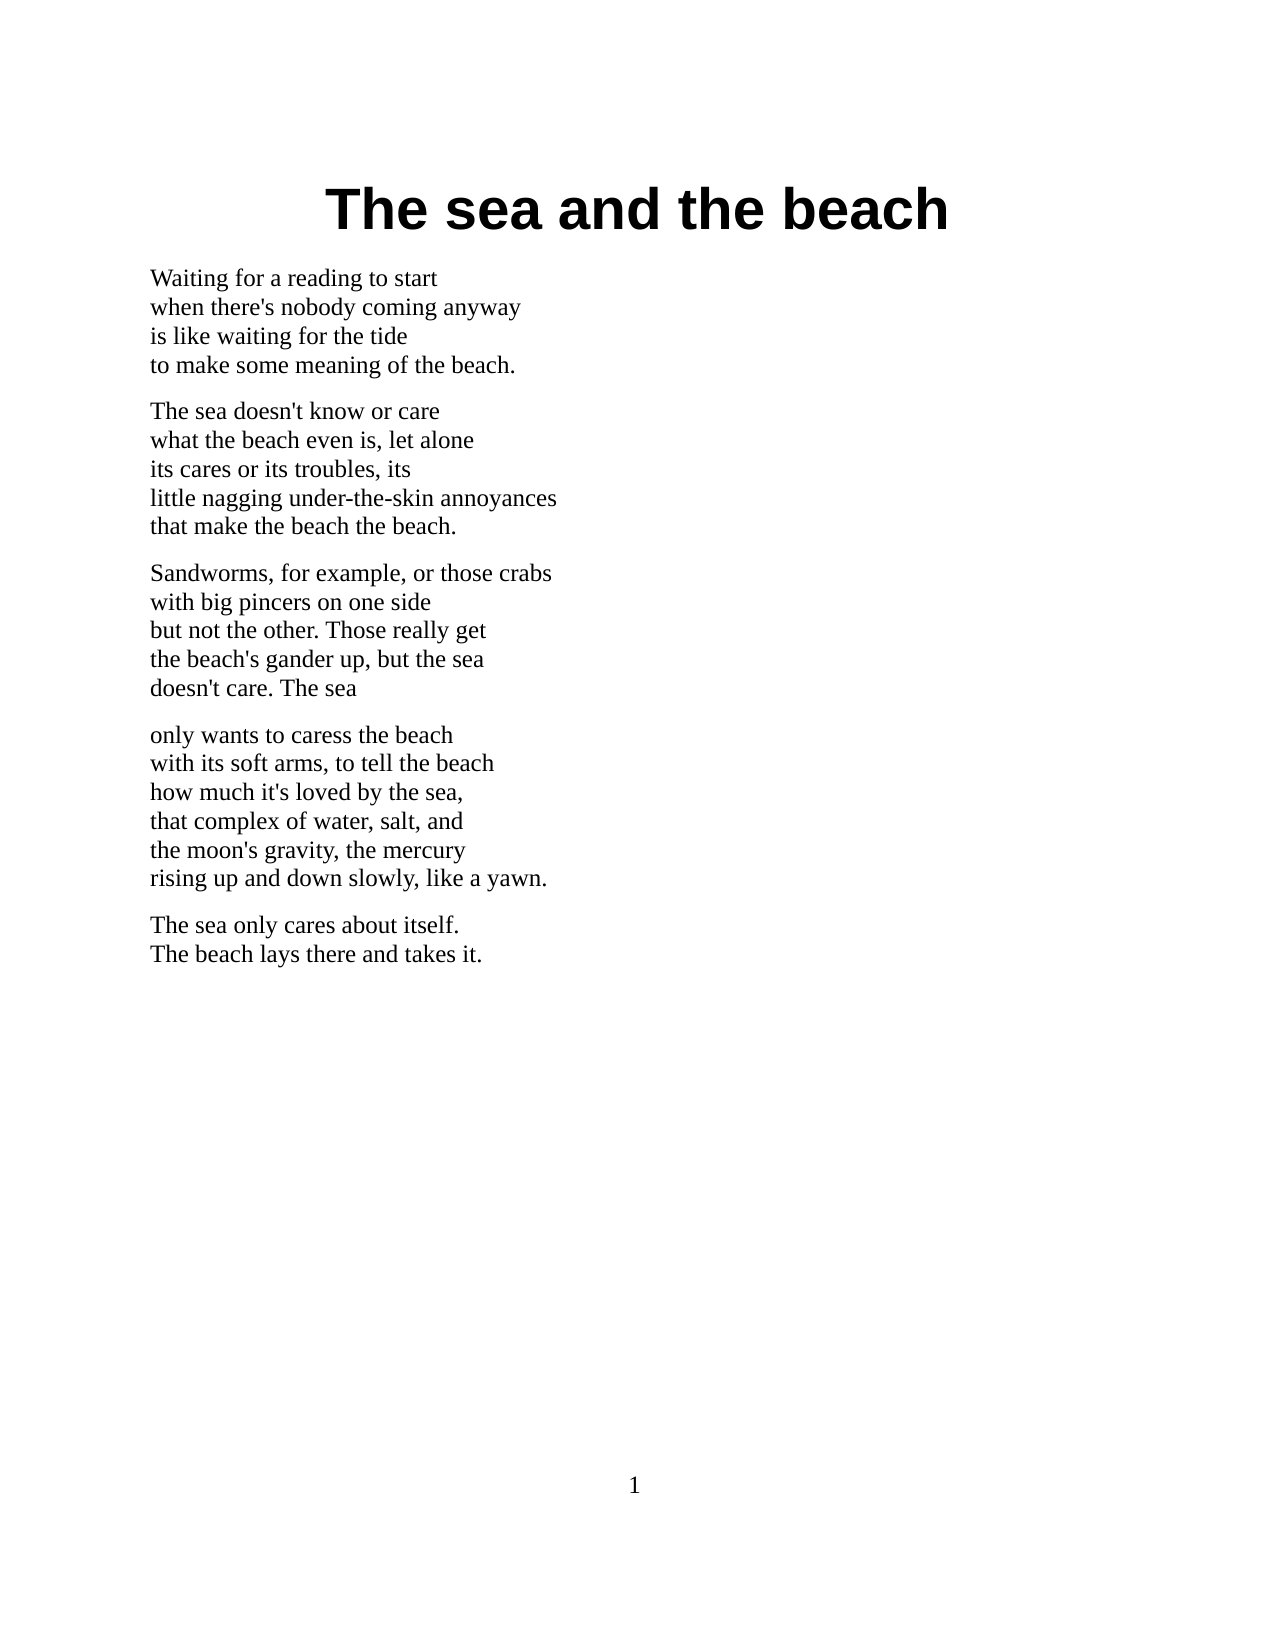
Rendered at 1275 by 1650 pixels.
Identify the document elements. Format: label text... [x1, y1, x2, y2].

text Sandworms, for example, or those crabs with big pincers on one side but not the other. Those really get the beach's gander up, but the sea doesn't care. The sea [150, 558, 1125, 702]
text The sea only cares about itself. The beach lays there and takes it. [150, 910, 1125, 968]
text only wants to caress the beach with its soft arms, to tell the beach how much it's loved by the sea, that complex of water, salt, and the moon's gravity, the mercury rising up and down slowly, like a yawn. [150, 720, 1125, 892]
title The sea and the beach [150, 175, 1125, 242]
text The sea doesn't know or care what the beach even is, let alone its cares or its troubles, its little nagging under-the-skin annoyances that make the beach the beach. [150, 396, 1125, 540]
text Waiting for a reading to start when there's nobody coming anyway is like waiting for the tide to make some meaning of the beach. [150, 263, 1125, 378]
